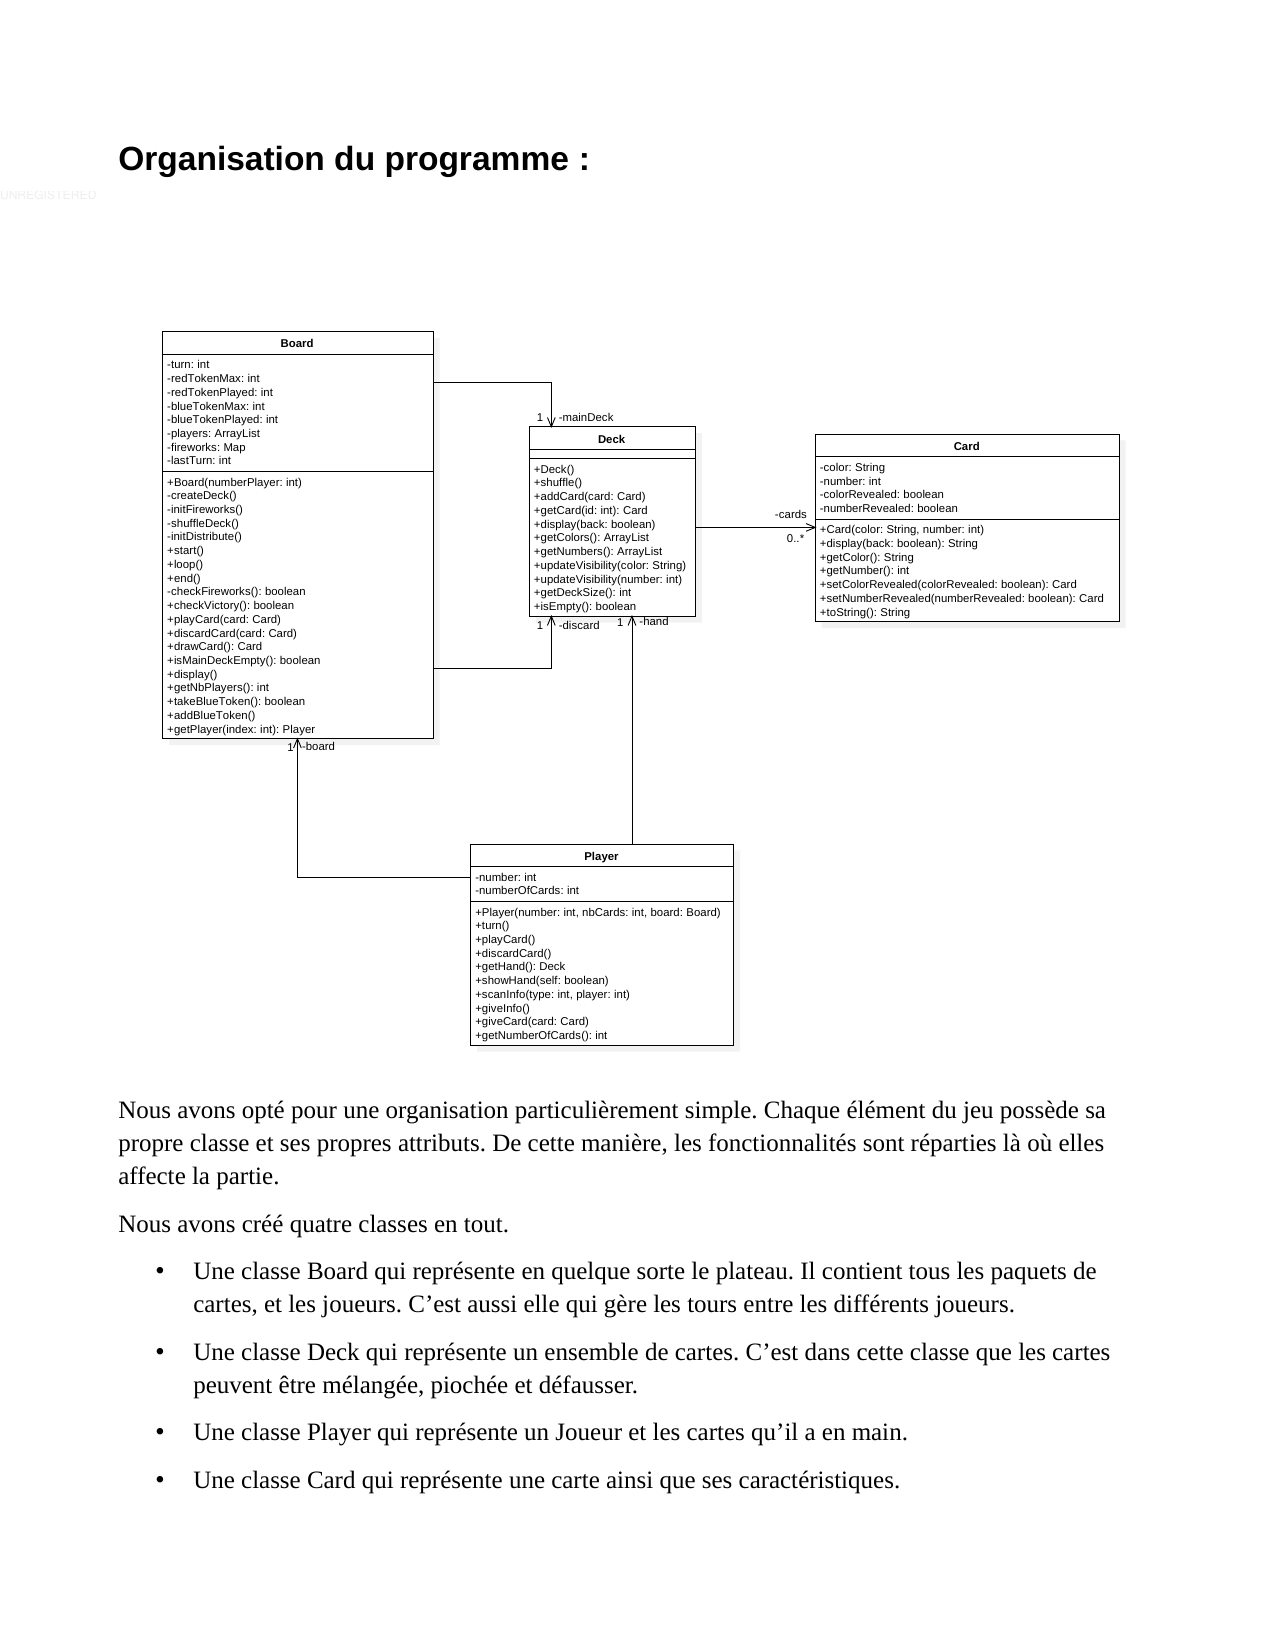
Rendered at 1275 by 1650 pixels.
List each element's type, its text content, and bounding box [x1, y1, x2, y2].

text Nous avons opté pour une organisation particulièrement simple. Chaque élément du jeu possède sa propre classe et ses propres attributs. De cette manière, les fonctionnalités sont réparties là où elles affecte la partie. [118, 1091, 1157, 1190]
text Nous avons créé quatre classes en tout. [118, 1209, 1157, 1237]
subtitle Organisation du programme : [118, 139, 1157, 178]
list Une classe Player qui représente un Joueur et les cartes qu’il a en main. [156, 1417, 1157, 1446]
list Une classe Deck qui représente un ensemble de cartes. C’est dans cette classe que les cartes peuvent être mélangée, piochée et défausser. [156, 1337, 1157, 1399]
list Une classe Board qui représente en quelque sorte le plateau. Il contient tous les paquets de cartes, et les joueurs. C’est aussi elle qui gère les tours entre les différents joueurs. [156, 1256, 1157, 1318]
list Une classe Card qui représente une carte ainsi que ses caractéristiques. [156, 1465, 1157, 1494]
